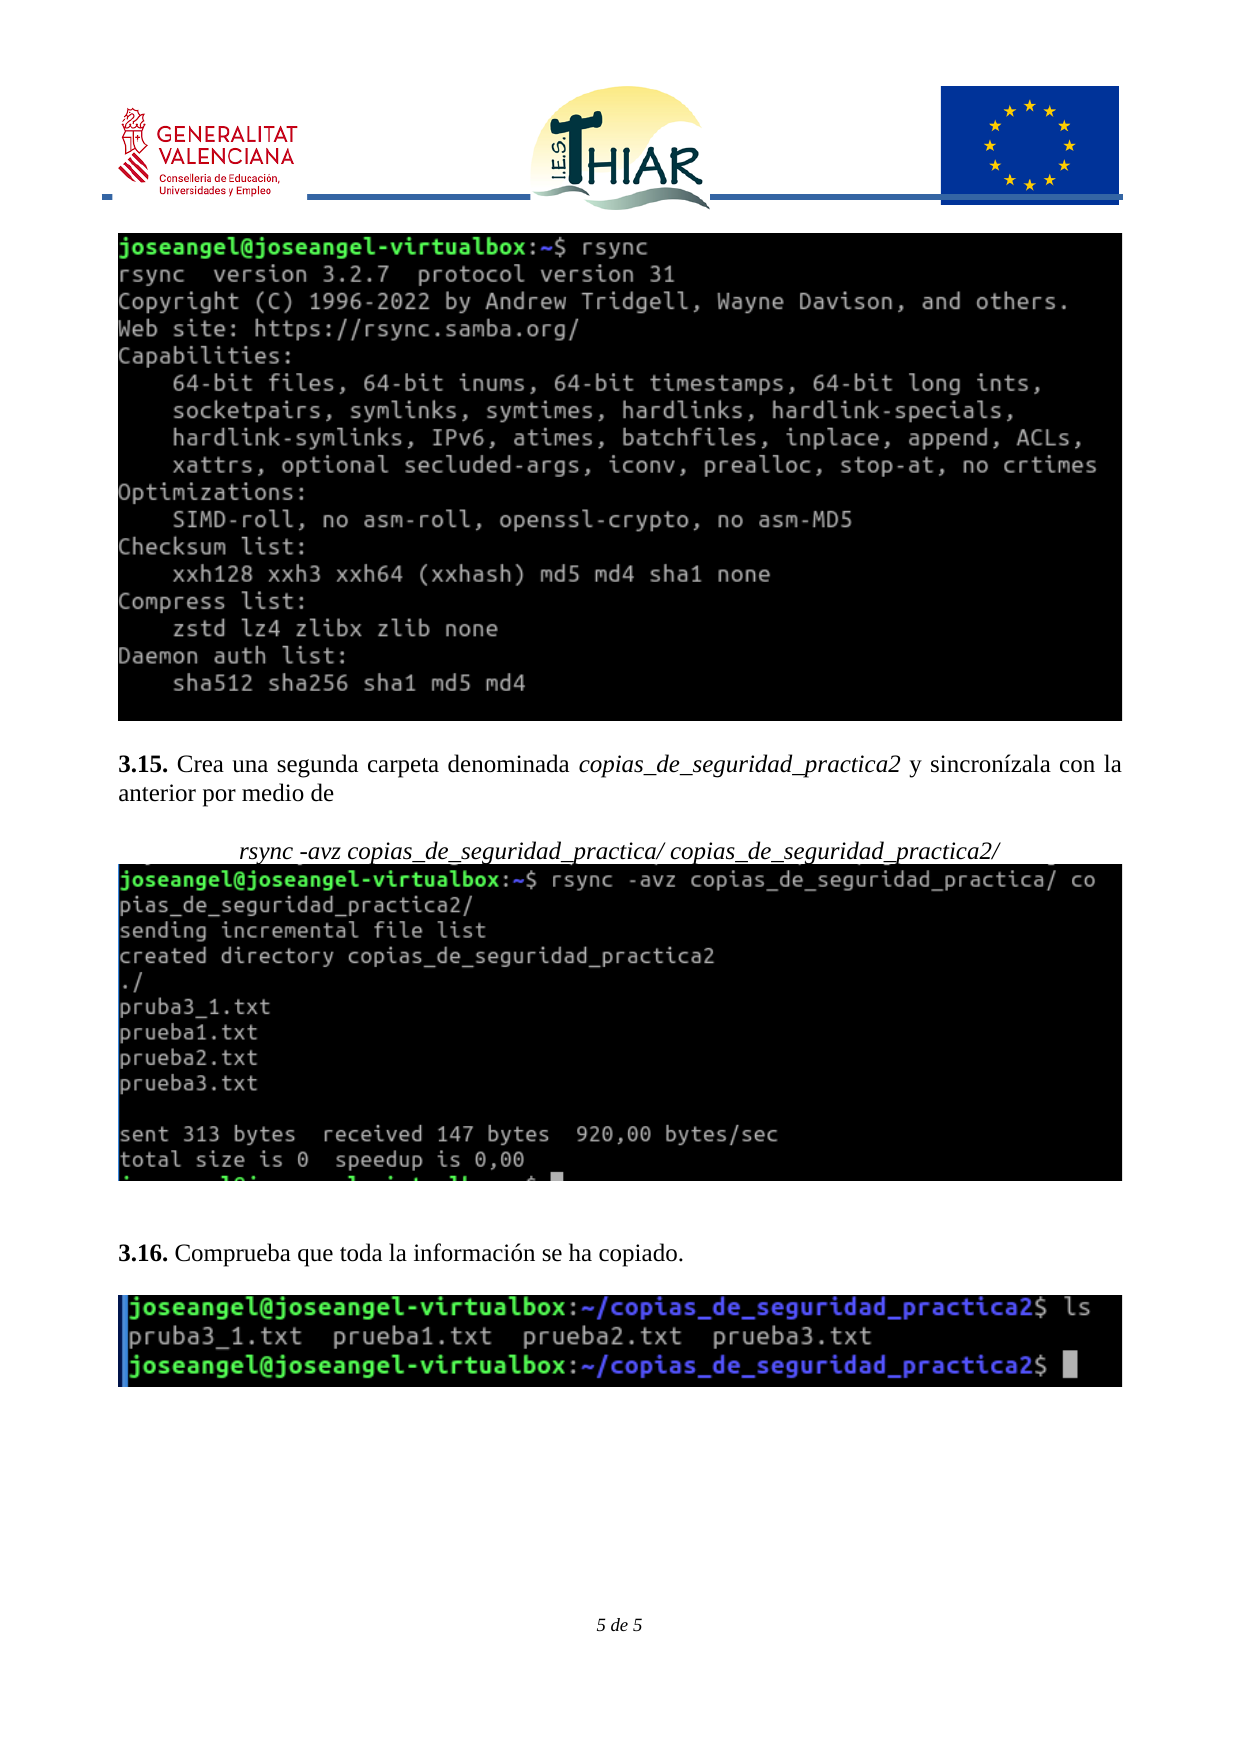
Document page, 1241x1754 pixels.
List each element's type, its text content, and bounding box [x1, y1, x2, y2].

picture [940, 200, 1119, 205]
text 3.16. Comprueba que toda la información se ha copiado. [118, 1238, 1122, 1266]
text 3.15. Crea una segunda carpeta denominada copias_de_seguridad_practica2 y sincronízala con la anterior por medio de [118, 749, 1122, 807]
picture [118, 233, 1123, 721]
picture [530, 86, 710, 210]
picture [118, 864, 1123, 1181]
picture [118, 1295, 1123, 1387]
text rsync -avz copias_de_seguridad_practica/ copias_de_seguridad_practica2/ [118, 836, 1122, 864]
picture [112, 103, 308, 206]
picture [940, 86, 1119, 194]
